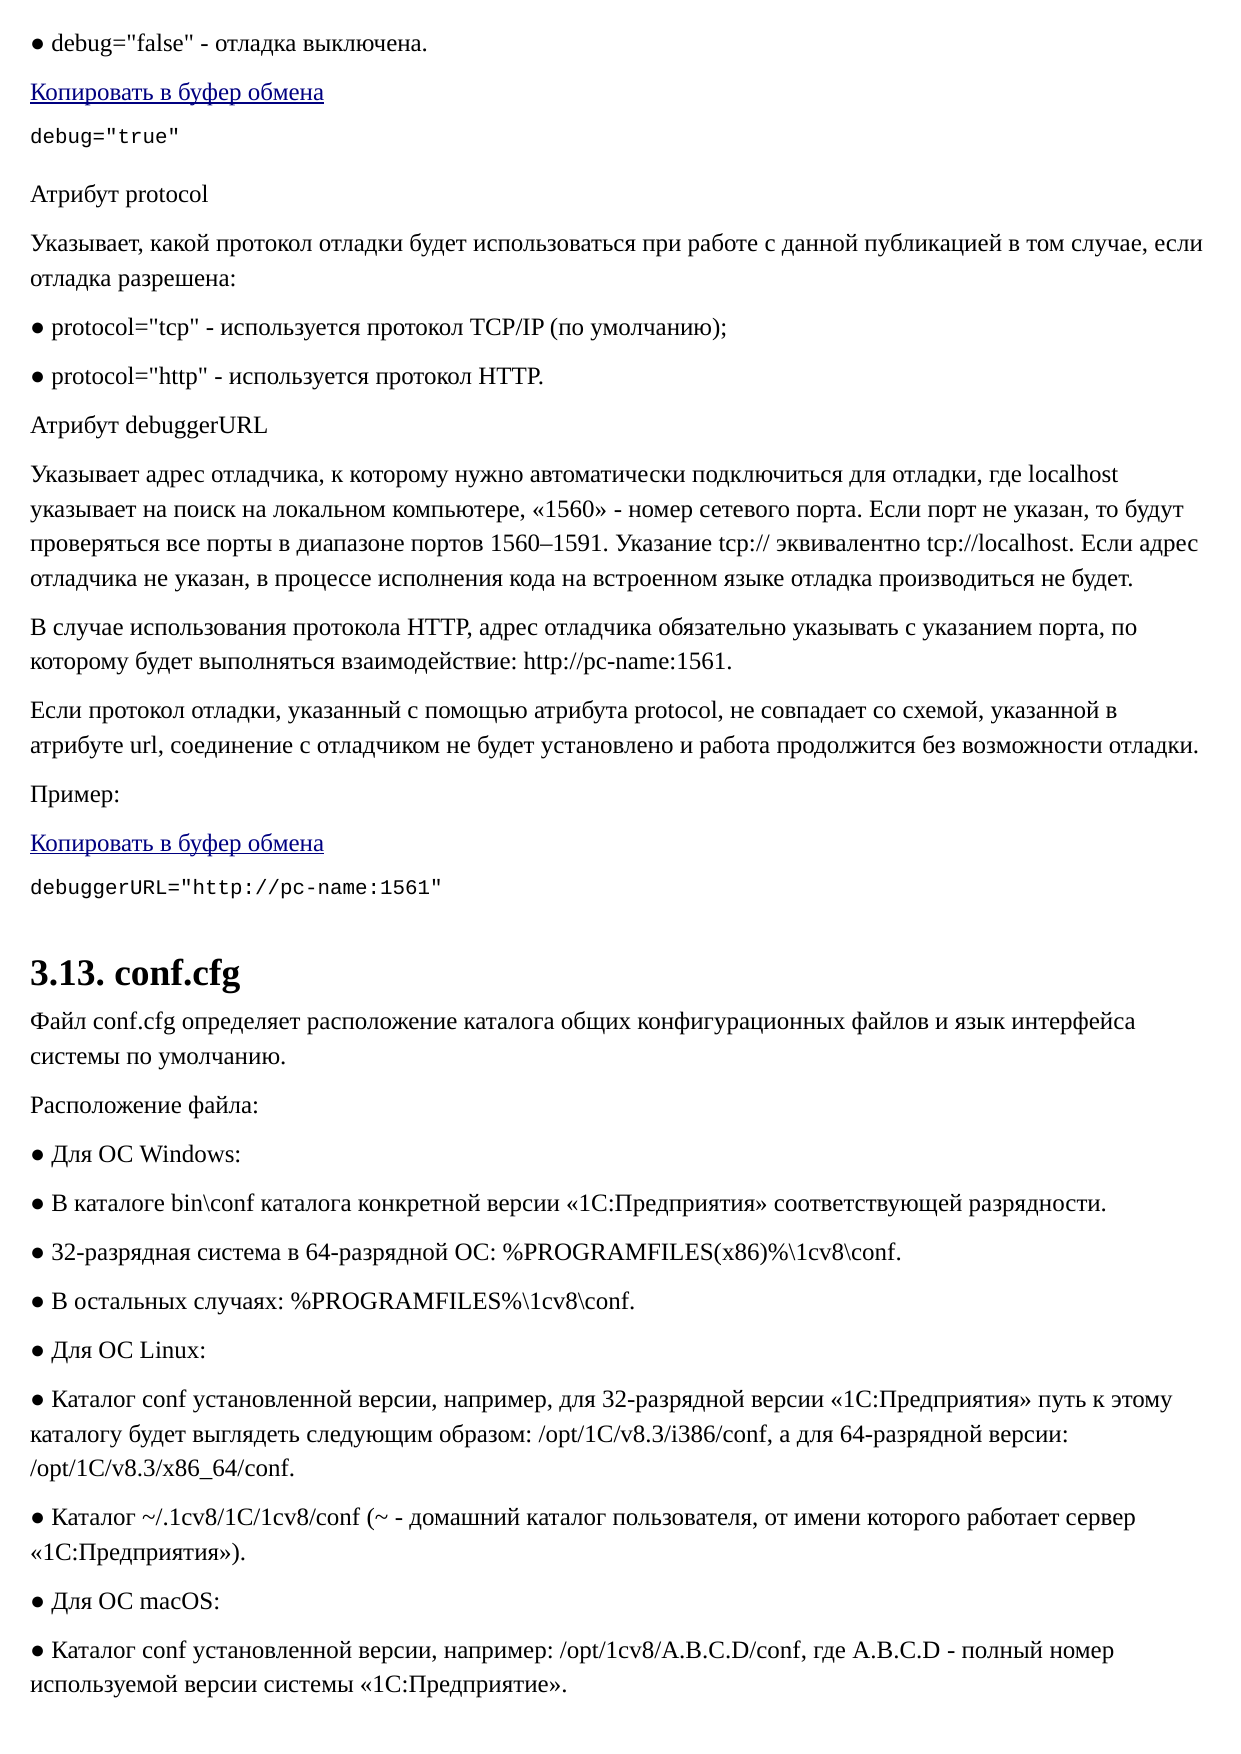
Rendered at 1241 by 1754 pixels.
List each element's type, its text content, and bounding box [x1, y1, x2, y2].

text debug="true" [30, 126, 1211, 150]
text ● 32-разрядная система в 64-разрядной ОС: %PROGRAMFILES(x86)%\1cv8\conf. [30, 1237, 1211, 1266]
text ● Для ОС Windows: [30, 1139, 1211, 1168]
text debuggerURL="http://pc-name:1561" [30, 877, 1211, 901]
text Указывает, какой протокол отладки будет использоваться при работе с данной публикацией в том случае, если отладка разрешена: [30, 228, 1211, 292]
text ● Каталог ~/.1cv8/1C/1cv8/conf (~ ‑ домашний каталог пользователя, от имени которого работает сервер «1С:Предприятия»). [30, 1502, 1211, 1566]
text Пример: [30, 779, 1211, 807]
text Атрибут debuggerURL [30, 410, 1211, 439]
text Расположение файла: [30, 1090, 1211, 1119]
text Если протокол отладки, указанный с помощью атрибута protocol, не совпадает со схемой, указанной в атрибуте url, соединение с отладчиком не будет установлено и работа продолжится без возможности отладки. [30, 695, 1211, 758]
text В случае использования протокола HTTP, адрес отладчика обязательно указывать с указанием порта, по которому будет выполняться взаимодействие: http://pc-name:1561. [30, 612, 1211, 675]
text Копировать в буфер обмена [30, 77, 1211, 106]
text ● В остальных случаях: %PROGRAMFILES%\1cv8\conf. [30, 1286, 1211, 1315]
subtitle 3.13. conf.cfg [30, 951, 1211, 994]
text ● protocol="tcp" ‑ используется протокол TCP/IP (по умолчанию); [30, 312, 1211, 341]
text ● Для ОС Linux: [30, 1335, 1211, 1364]
text ● Для ОС macOS: [30, 1586, 1211, 1615]
text ● Каталог conf установленной версии, например: /opt/1cv8/A.B.C.D/conf, где A.B.C.D ‑ полный номер используемой версии системы «1С:Предприятие». [30, 1635, 1211, 1698]
text ● Каталог conf установленной версии, например, для 32-разрядной версии «1С:Предприятия» путь к этому каталогу будет выглядеть следующим образом: /opt/1C/v8.3/i386/conf, а для 64-разрядной версии: /opt/1C/v8.3/x86_64/conf. [30, 1384, 1211, 1482]
text ● debug="false" ‑ отладка выключена. [30, 28, 1211, 57]
text Указывает адрес отладчика, к которому нужно автоматически подключиться для отладки, где localhost указывает на поиск на локальном компьютере, «1560» ‑ номер сетевого порта. Если порт не указан, то будут проверяться все порты в диапазоне портов 1560–1591. Указание tcp:// эквивалентно tcp://localhost. Если адрес отладчика не указан, в процессе исполнения кода на встроенном языке отладка производиться не будет. [30, 459, 1211, 591]
text ● protocol="http" ‑ используется протокол HTTP. [30, 361, 1211, 390]
text ● В каталоге bin\conf каталога конкретной версии «1С:Предприятия» соответствующей разрядности. [30, 1188, 1211, 1217]
text Файл conf.cfg определяет расположение каталога общих конфигурационных файлов и язык интерфейса системы по умолчанию. [30, 1006, 1211, 1070]
text Копировать в буфер обмена [30, 828, 1211, 857]
text Атрибут protocol [30, 179, 1211, 208]
